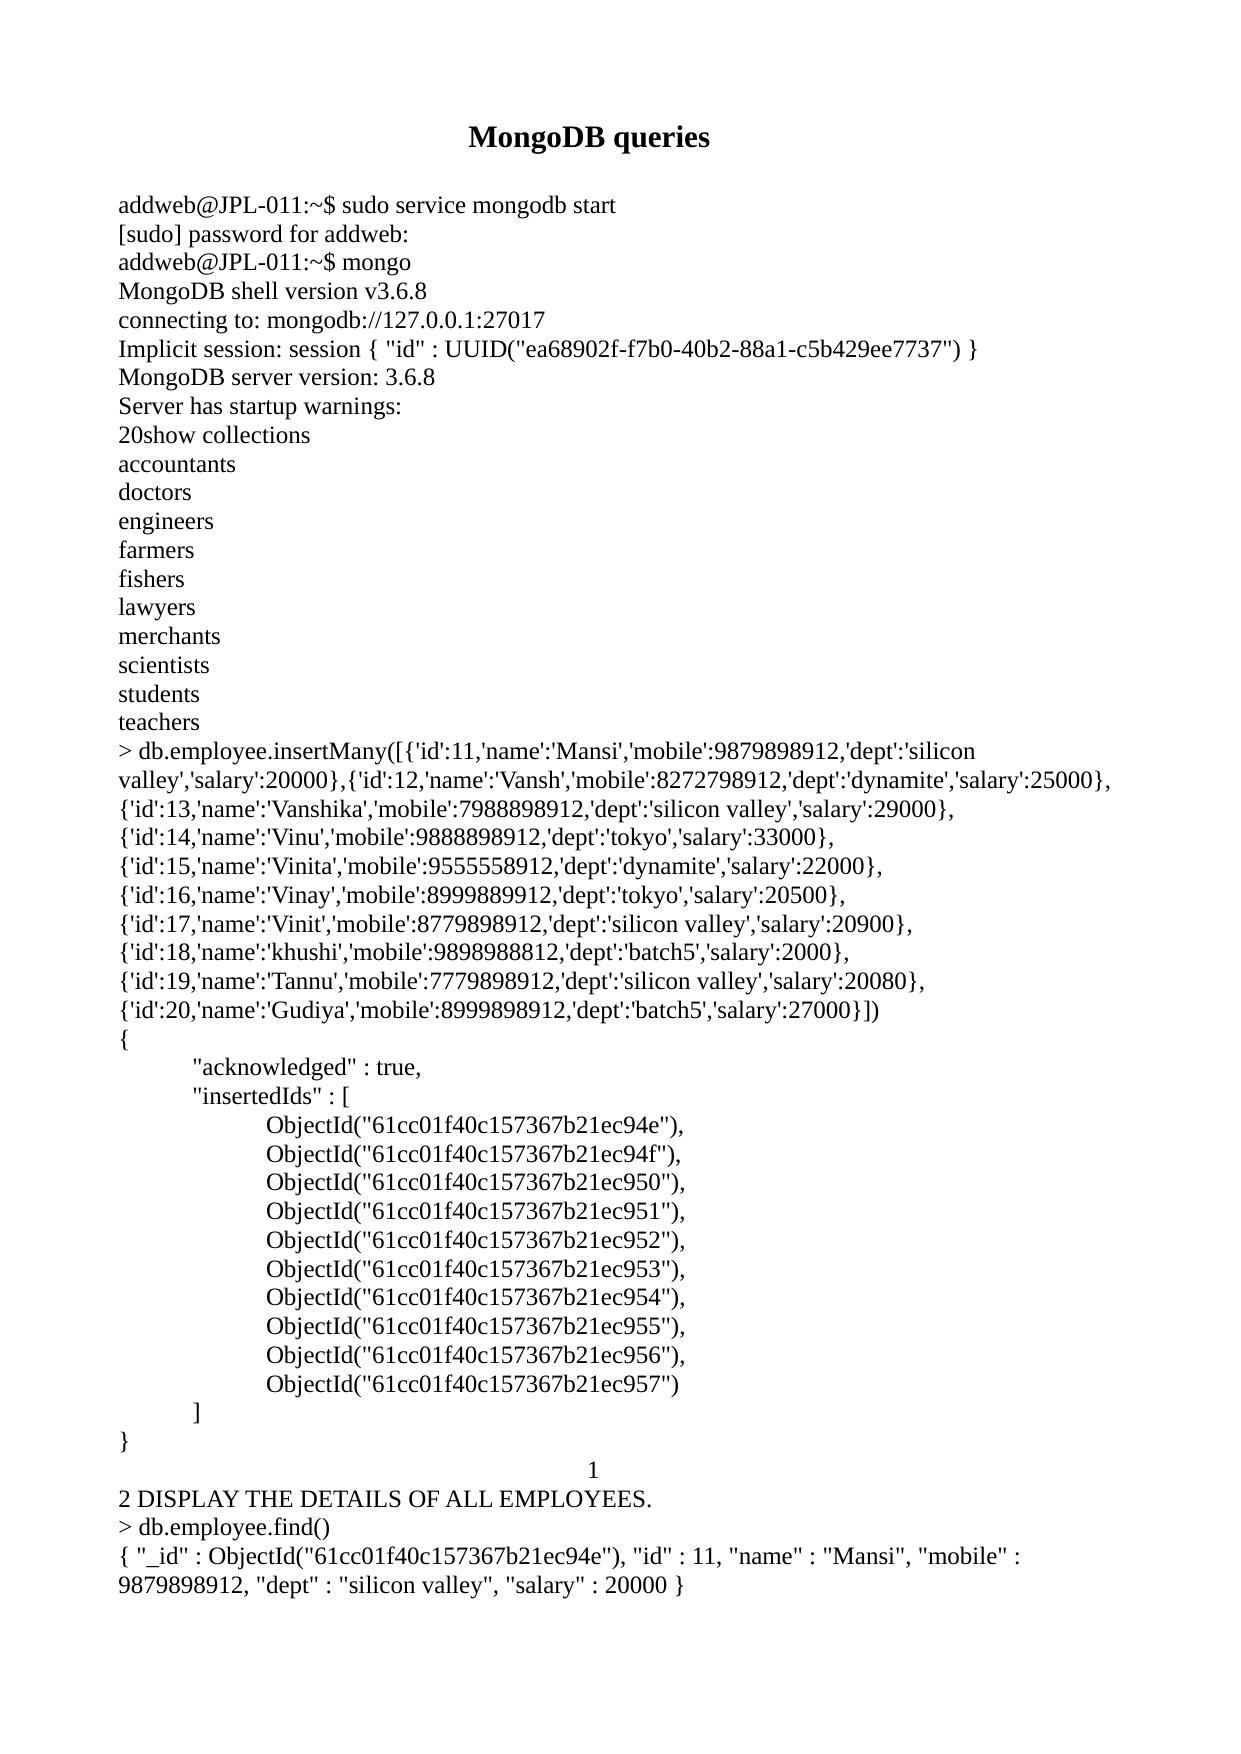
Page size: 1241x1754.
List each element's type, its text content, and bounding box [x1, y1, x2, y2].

text > db.employee.insertMany([{'id':11,'name':'Mansi','mobile':9879898912,'dept':'silicon valley','salary':20000},{'id':12,'name':'Vansh','mobile':8272798912,'dept':'dynamite','salary':25000},{'id':13,'name':'Vanshika','mobile':7988898912,'dept':'silicon valley','salary':29000},{'id':14,'name':'Vinu','mobile':9888898912,'dept':'tokyo','salary':33000},{'id':15,'name':'Vinita','mobile':9555558912,'dept':'dynamite','salary':22000},{'id':16,'name':'Vinay','mobile':8999889912,'dept':'tokyo','salary':20500},{'id':17,'name':'Vinit','mobile':8779898912,'dept':'silicon valley','salary':20900},{'id':18,'name':'khushi','mobile':9898988812,'dept':'batch5','salary':2000},{'id':19,'name':'Tannu','mobile':7779898912,'dept':'silicon valley','salary':20080},{'id':20,'name':'Gudiya','mobile':8999898912,'dept':'batch5','salary':27000}]) [118, 736, 1122, 1024]
text connecting to: mongodb://127.0.0.1:27017 [118, 305, 1122, 334]
text scientists [118, 650, 1122, 679]
text Server has startup warnings: [118, 391, 1122, 420]
text > db.employee.find() [118, 1512, 1122, 1541]
text MongoDB queries [118, 118, 1122, 154]
text ObjectId("61cc01f40c157367b21ec952"), [118, 1225, 1122, 1254]
text { [118, 1024, 1122, 1052]
text 1 [118, 1455, 1122, 1484]
text } [118, 1426, 1122, 1455]
text ObjectId("61cc01f40c157367b21ec956"), [118, 1340, 1122, 1369]
text ObjectId("61cc01f40c157367b21ec950"), [118, 1167, 1122, 1196]
text { "_id" : ObjectId("61cc01f40c157367b21ec94e"), "id" : 11, "name" : "Mansi", "mobile" : 9879898912, "dept" : "silicon valley", "salary" : 20000 } [118, 1541, 1122, 1599]
text 20show collections [118, 420, 1122, 449]
text merchants [118, 621, 1122, 650]
text addweb@JPL-011:~$ sudo service mongodb start [118, 190, 1122, 219]
text "acknowledged" : true, [118, 1052, 1122, 1081]
text ObjectId("61cc01f40c157367b21ec954"), [118, 1282, 1122, 1311]
text doctors [118, 477, 1122, 506]
text fishers [118, 564, 1122, 592]
text accountants [118, 449, 1122, 477]
text teachers [118, 707, 1122, 736]
text Implicit session: session { "id" : UUID("ea68902f-f7b0-40b2-88a1-c5b429ee7737") } [118, 334, 1122, 362]
text engineers [118, 506, 1122, 535]
text ObjectId("61cc01f40c157367b21ec957") [118, 1369, 1122, 1397]
text students [118, 679, 1122, 707]
text ] [118, 1397, 1122, 1426]
text MongoDB server version: 3.6.8 [118, 362, 1122, 391]
text 2 DISPLAY THE DETAILS OF ALL EMPLOYEES. [118, 1484, 1122, 1512]
text ObjectId("61cc01f40c157367b21ec94f"), [118, 1139, 1122, 1167]
text ObjectId("61cc01f40c157367b21ec953"), [118, 1254, 1122, 1282]
text ObjectId("61cc01f40c157367b21ec951"), [118, 1196, 1122, 1225]
text lawyers [118, 592, 1122, 621]
text ObjectId("61cc01f40c157367b21ec955"), [118, 1311, 1122, 1340]
text "insertedIds" : [ [118, 1081, 1122, 1110]
text MongoDB shell version v3.6.8 [118, 276, 1122, 305]
text farmers [118, 535, 1122, 564]
text [sudo] password for addweb: [118, 219, 1122, 247]
text ObjectId("61cc01f40c157367b21ec94e"), [118, 1110, 1122, 1139]
text addweb@JPL-011:~$ mongo [118, 247, 1122, 276]
